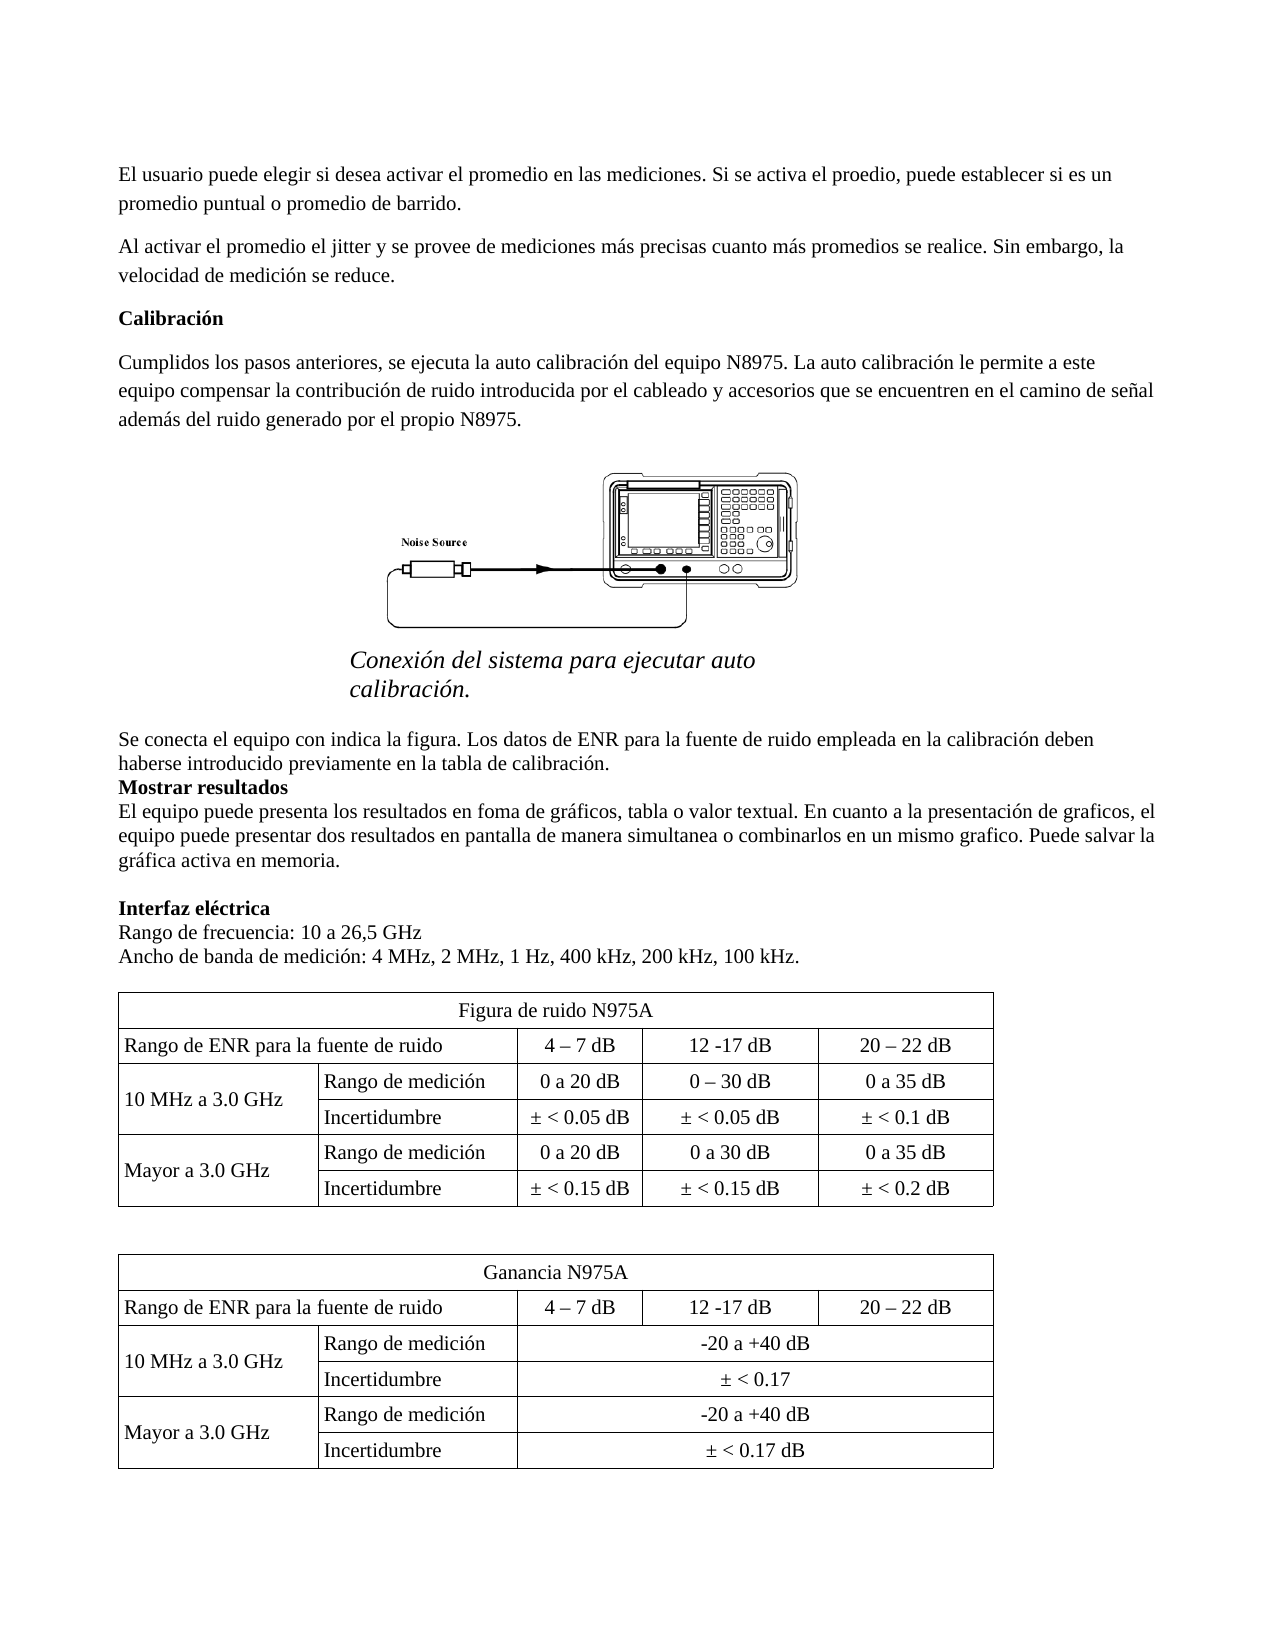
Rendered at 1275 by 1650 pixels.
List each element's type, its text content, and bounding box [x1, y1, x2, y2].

table_cell ± < 0.17 [518, 1362, 993, 1396]
table_cell ± < 0.15 dB [643, 1171, 818, 1206]
table_cell 10 MHz a 3.0 GHz [119, 1326, 318, 1396]
table_cell Mayor a 3.0 GHz [119, 1397, 318, 1468]
text Ancho de banda de medición: 4 MHz, 2 MHz, 1 Hz, 400 kHz, 200 kHz, 100 kHz. [118, 944, 1157, 968]
table_cell Rango de medición [319, 1135, 517, 1170]
text Conexión del sistema para ejecutar auto calibración. [349, 646, 826, 703]
table_cell 10 MHz a 3.0 GHz [119, 1064, 318, 1134]
table_cell ± < 0.2 dB [819, 1171, 993, 1206]
text Rango de frecuencia: 10 a 26,5 GHz [118, 920, 1157, 944]
table_cell 4 – 7 dB [518, 1291, 642, 1325]
text Mostrar resultados [118, 775, 1157, 799]
text Al activar el promedio el jitter y se provee de mediciones más precisas cuanto más promedios se realice. Sin embargo, la velocidad de medición se reduce. [118, 234, 1157, 287]
text Se conecta el equipo con indica la figura. Los datos de ENR para la fuente de ruido empleada en la calibración deben haberse introducido previamente en la tabla de calibración. [118, 727, 1157, 775]
text El equipo puede presenta los resultados en foma de gráficos, tabla o valor textual. En cuanto a la presentación de graficos, el equipo puede presentar dos resultados en pantalla de manera simultanea o combinarlos en un mismo grafico. Puede salvar la gráfica activa en memoria. [118, 799, 1157, 872]
text Cumplidos los pasos anteriores, se ejecuta la auto calibración del equipo N8975. La auto calibración le permite a este equipo compensar la contribución de ruido introducida por el cableado y accesorios que se encuentren en el camino de señal además del ruido generado por el propio N8975. [118, 349, 1157, 431]
table_header Figura de ruido N975A [119, 993, 993, 1027]
table_cell 0 a 20 dB [518, 1135, 642, 1170]
table_cell 0 – 30 dB [643, 1064, 818, 1099]
table_cell 0 a 35 dB [819, 1135, 993, 1170]
table_cell 20 – 22 dB [819, 1291, 993, 1325]
table_cell 0 a 35 dB [819, 1064, 993, 1099]
table_cell Rango de medición [319, 1397, 517, 1432]
table_cell ± < 0.15 dB [518, 1171, 642, 1206]
table_cell 20 – 22 dB [819, 1029, 993, 1063]
table_cell Incertidumbre [319, 1433, 517, 1468]
table_cell ± < 0.1 dB [819, 1100, 993, 1134]
picture [349, 461, 826, 646]
table_cell 0 a 30 dB [643, 1135, 818, 1170]
table_cell 12 -17 dB [643, 1029, 818, 1063]
text Interfaz eléctrica [118, 896, 1157, 920]
table_cell Rango de ENR para la fuente de ruido [119, 1029, 517, 1063]
text El usuario puede elegir si desea activar el promedio en las mediciones. Si se activa el proedio, puede establecer si es un promedio puntual o promedio de barrido. [118, 162, 1157, 214]
table_cell -20 a +40 dB [518, 1326, 993, 1361]
table_cell Incertidumbre [319, 1362, 517, 1396]
table_cell Rango de ENR para la fuente de ruido [119, 1291, 517, 1325]
table_cell ± < 0.05 dB [518, 1100, 642, 1134]
text Calibración [118, 306, 1157, 330]
table_cell ± < 0.17 dB [518, 1433, 993, 1468]
table_cell 4 – 7 dB [518, 1029, 642, 1063]
table_cell Incertidumbre [319, 1100, 517, 1134]
table_cell 0 a 20 dB [518, 1064, 642, 1099]
table_cell Rango de medición [319, 1064, 517, 1099]
table_cell ± < 0.05 dB [643, 1100, 818, 1134]
table_cell Mayor a 3.0 GHz [119, 1135, 318, 1206]
table_cell -20 a +40 dB [518, 1397, 993, 1432]
table_header Ganancia N975A [119, 1255, 993, 1289]
table_cell Incertidumbre [319, 1171, 517, 1206]
table_cell 12 -17 dB [643, 1291, 818, 1325]
table_cell Rango de medición [319, 1326, 517, 1361]
